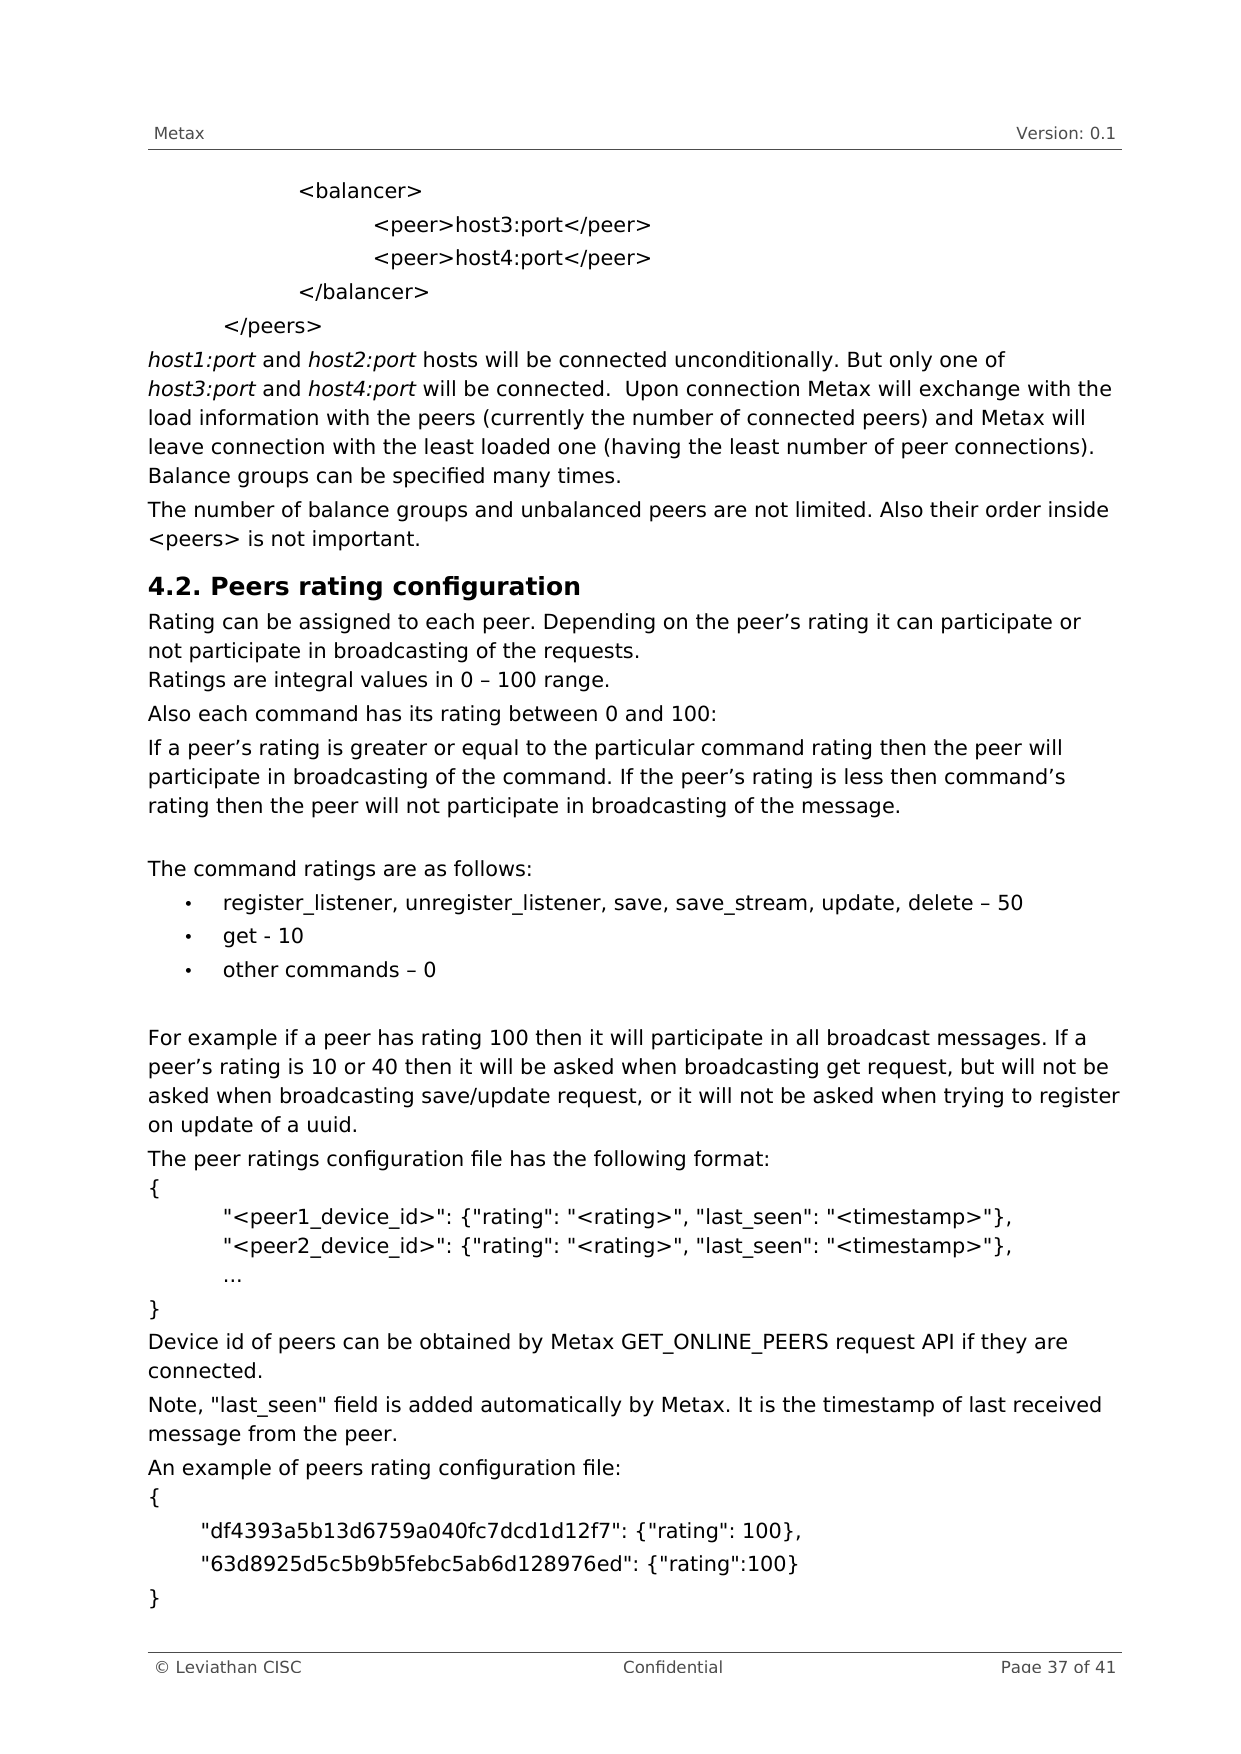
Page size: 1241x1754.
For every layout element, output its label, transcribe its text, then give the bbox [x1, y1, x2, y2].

text For example if a peer has rating 100 then it will participate in all broadcast messages. If a peer’s rating is 10 or 40 then it will be asked when broadcasting get request, but will not be asked when broadcasting save/update request, or it will not be asked when trying to register on update of a uuid. [148, 1026, 1122, 1137]
text } [148, 1297, 1122, 1321]
subtitle Peers rating configuration [148, 572, 1122, 601]
text Note, "last_seen" field is added automatically by Metax. It is the timestamp of last received message from the peer. [148, 1393, 1122, 1446]
text The command ratings are as follows: [148, 857, 1122, 881]
text Rating can be assigned to each peer. Depending on the peer’s rating it can participate or not participate in broadcasting of the requests. Ratings are integral values in 0 – 100 range. [148, 610, 1122, 693]
text An example of peers rating configuration file: { [148, 1456, 1122, 1509]
list get - 10 [185, 924, 1122, 949]
text } [148, 1586, 1122, 1611]
list register_listener, unregister_listener, save, save_stream, update, delete – 50 [185, 891, 1122, 915]
text If a peer’s rating is greater or equal to the particular command rating then the peer will participate in broadcasting of the command. If the peer’s rating is less then command’s rating then the peer will not participate in broadcasting of the message. [148, 736, 1122, 847]
text Also each command has its rating between 0 and 100: [148, 702, 1122, 726]
text <balancer> [298, 179, 1122, 203]
list other commands – 0 [185, 958, 1122, 982]
text <peer>host3:port</peer> [373, 213, 1122, 237]
text The number of balance groups and unbalanced peers are not limited. Also their order inside <peers> is not important. [148, 498, 1122, 551]
text host1:port and host2:port hosts will be connected unconditionally. But only one of host3:port and host4:port will be connected. Upon connection Metax will exchange with the load information with the peers (currently the number of connected peers) and Metax will leave connection with the least loaded one (having the least number of peer connections). Balance groups can be specified many times. [148, 348, 1122, 488]
text The peer ratings configuration file has the following format: { "<peer1_device_id>": {"rating": "<rating>", "last_seen": "<timestamp>"}, "<peer2_device_id>": {"rating": "<rating>", "last_seen": "<timestamp>"}, ... [148, 1147, 1122, 1287]
text </balancer> [298, 280, 1122, 304]
text <peer>host4:port</peer> [373, 246, 1122, 271]
text "63d8925d5c5b9b5febc5ab6d128976ed": {"rating":100} [148, 1552, 1122, 1577]
text </peers> [223, 314, 1122, 338]
text "df4393a5b13d6759a040fc7dcd1d12f7": {"rating": 100}, [148, 1519, 1122, 1543]
text Device id of peers can be obtained by Metax GET_ONLINE_PEERS request API if they are connected. [148, 1330, 1122, 1384]
